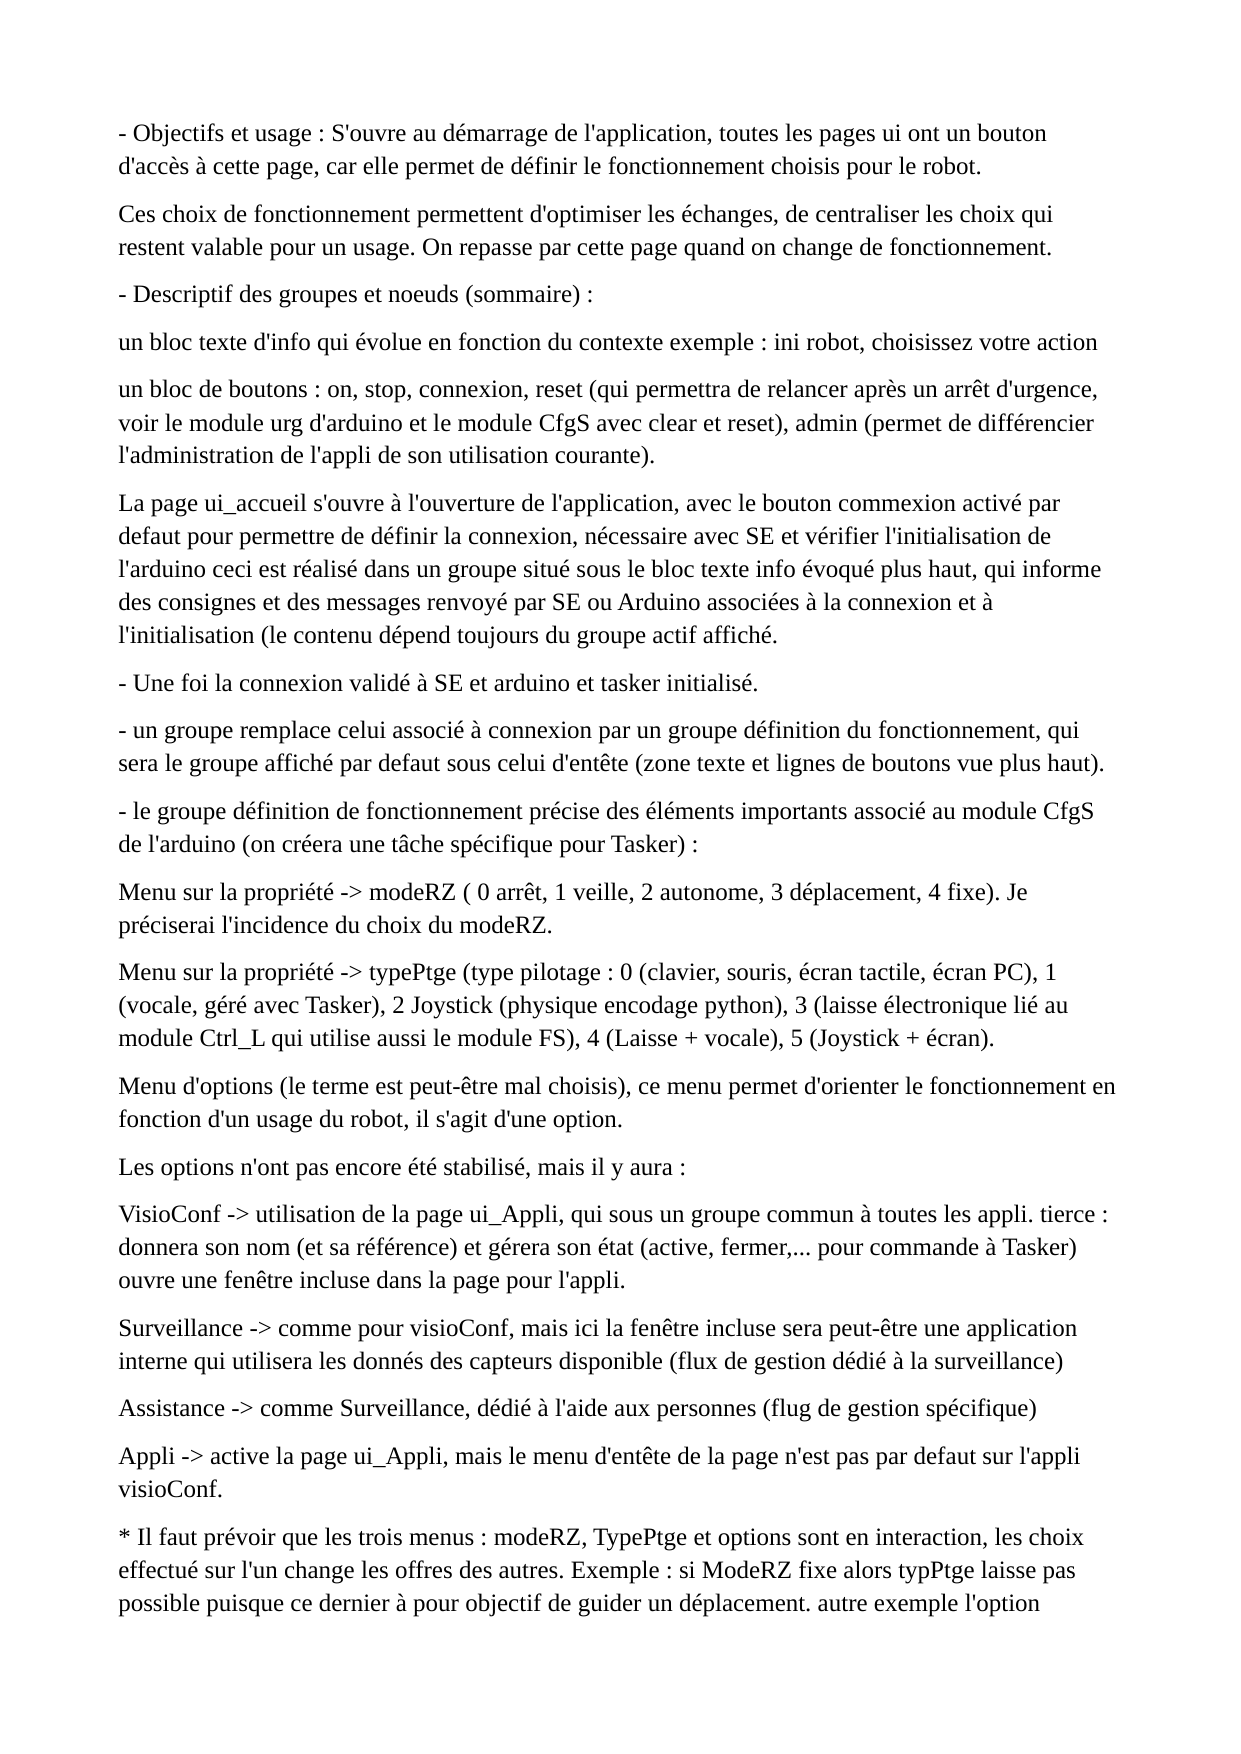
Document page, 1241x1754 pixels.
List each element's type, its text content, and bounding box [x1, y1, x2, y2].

text Assistance -> comme Surveillance, dédié à l'aide aux personnes (flug de gestion spécifique) [118, 1393, 1122, 1422]
text La page ui_accueil s'ouvre à l'ouverture de l'application, avec le bouton commexion activé par defaut pour permettre de définir la connexion, nécessaire avec SE et vérifier l'initialisation de l'arduino ceci est réalisé dans un groupe situé sous le bloc texte info évoqué plus haut, qui informe des consignes et des messages renvoyé par SE ou Arduino associées à la connexion et à l'initialisation (le contenu dépend toujours du groupe actif affiché. [118, 488, 1122, 649]
text - Descriptif des groupes et noeuds (sommaire) : [118, 279, 1122, 308]
text Menu sur la propriété -> modeRZ ( 0 arrêt, 1 veille, 2 autonome, 3 déplacement, 4 fixe). Je préciserai l'incidence du choix du modeRZ. [118, 877, 1122, 938]
text un bloc de boutons : on, stop, connexion, reset (qui permettra de relancer après un arrêt d'urgence, voir le module urg d'arduino et le module CfgS avec clear et reset), admin (permet de différencier l'administration de l'appli de son utilisation courante). [118, 374, 1122, 469]
text Les options n'ont pas encore été stabilisé, mais il y aura : [118, 1152, 1122, 1180]
text Menu d'options (le terme est peut-être mal choisis), ce menu permet d'orienter le fonctionnement en fonction d'un usage du robot, il s'agit d'une option. [118, 1071, 1122, 1133]
text Menu sur la propriété -> typePtge (type pilotage : 0 (clavier, souris, écran tactile, écran PC), 1 (vocale, géré avec Tasker), 2 Joystick (physique encodage python), 3 (laisse électronique lié au module Ctrl_L qui utilise aussi le module FS), 4 (Laisse + vocale), 5 (Joystick + écran). [118, 957, 1122, 1052]
text Appli -> active la page ui_Appli, mais le menu d'entête de la page n'est pas par defaut sur l'appli visioConf. [118, 1441, 1122, 1503]
text - Objectifs et usage : S'ouvre au démarrage de l'application, toutes les pages ui ont un bouton d'accès à cette page, car elle permet de définir le fonctionnement choisis pour le robot. [118, 118, 1122, 180]
text - le groupe définition de fonctionnement précise des éléments importants associé au module CfgS de l'arduino (on créera une tâche spécifique pour Tasker) : [118, 796, 1122, 858]
text VisioConf -> utilisation de la page ui_Appli, qui sous un groupe commun à toutes les appli. tierce : donnera son nom (et sa référence) et gérera son état (active, fermer,... pour commande à Tasker) ouvre une fenêtre incluse dans la page pour l'appli. [118, 1199, 1122, 1294]
text - un groupe remplace celui associé à connexion par un groupe définition du fonctionnement, qui sera le groupe affiché par defaut sous celui d'entête (zone texte et lignes de boutons vue plus haut). [118, 716, 1122, 777]
text * Il faut prévoir que les trois menus : modeRZ, TypePtge et options sont en interaction, les choix effectué sur l'un change les offres des autres. Exemple : si ModeRZ fixe alors typPtge laisse pas possible puisque ce dernier à pour objectif de guider un déplacement. autre exemple l'option [118, 1522, 1122, 1617]
text - Une foi la connexion validé à SE et arduino et tasker initialisé. [118, 668, 1122, 697]
text Ces choix de fonctionnement permettent d'optimiser les échanges, de centraliser les choix qui restent valable pour un usage. On repasse par cette page quand on change de fonctionnement. [118, 199, 1122, 261]
text un bloc texte d'info qui évolue en fonction du contexte exemple : ini robot, choisissez votre action [118, 327, 1122, 356]
text Surveillance -> comme pour visioConf, mais ici la fenêtre incluse sera peut-être une application interne qui utilisera les donnés des capteurs disponible (flux de gestion dédié à la surveillance) [118, 1313, 1122, 1375]
